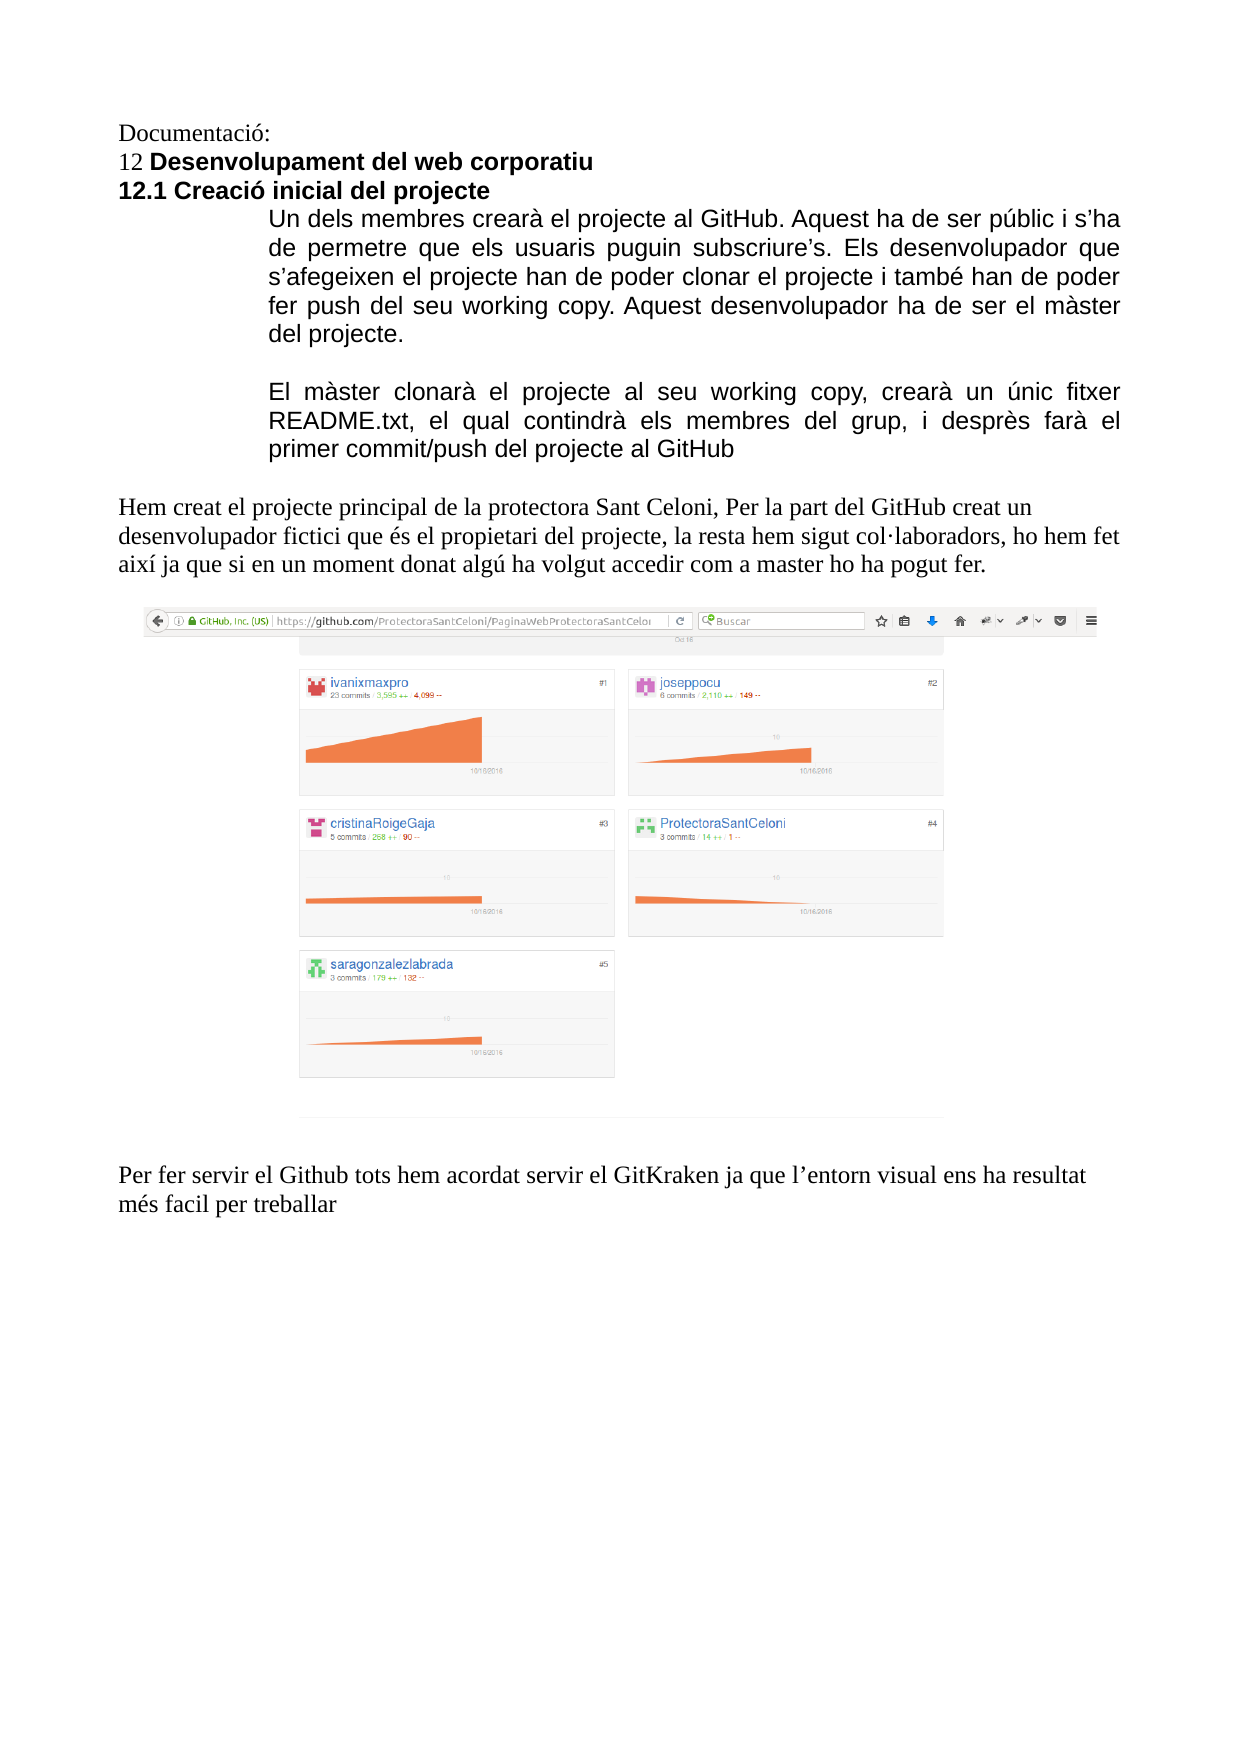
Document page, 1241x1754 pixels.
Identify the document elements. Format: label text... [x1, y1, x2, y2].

text Documentació: [118, 118, 1122, 147]
picture [143, 607, 1097, 1132]
text 12.1 Creació inicial del projecte [118, 176, 1122, 204]
text Per fer servir el Github tots hem acordat servir el GitKraken ja que l’entorn visual ens ha resultat més facil per treballar [118, 1160, 1122, 1218]
text Hem creat el projecte principal de la protectora Sant Celoni, Per la part del GitHub creat un desenvolupador fictici que és el propietari del projecte, la resta hem sigut col·laboradors, ho hem fet així ja que si en un moment donat algú ha volgut accedir com a master ho ha pogut fer. [118, 492, 1122, 578]
list Un dels membres crearà el projecte al GitHub. Aquest ha de ser públic i s’ha de permetre que els usuaris puguin subscriure’s. Els desenvolupador que s’afegeixen el projecte han de poder clonar el projecte i també han de poder fer push del seu working copy. Aquest desenvolupador ha de ser el màster del projecte. [231, 204, 1122, 348]
list El màster clonarà el projecte al seu working copy, crearà un únic fitxer README.txt, el qual contindrà els membres del grup, i desprès farà el primer commit/push del projecte al GitHub [231, 377, 1122, 463]
text 12 Desenvolupament del web corporatiu [118, 147, 1122, 176]
